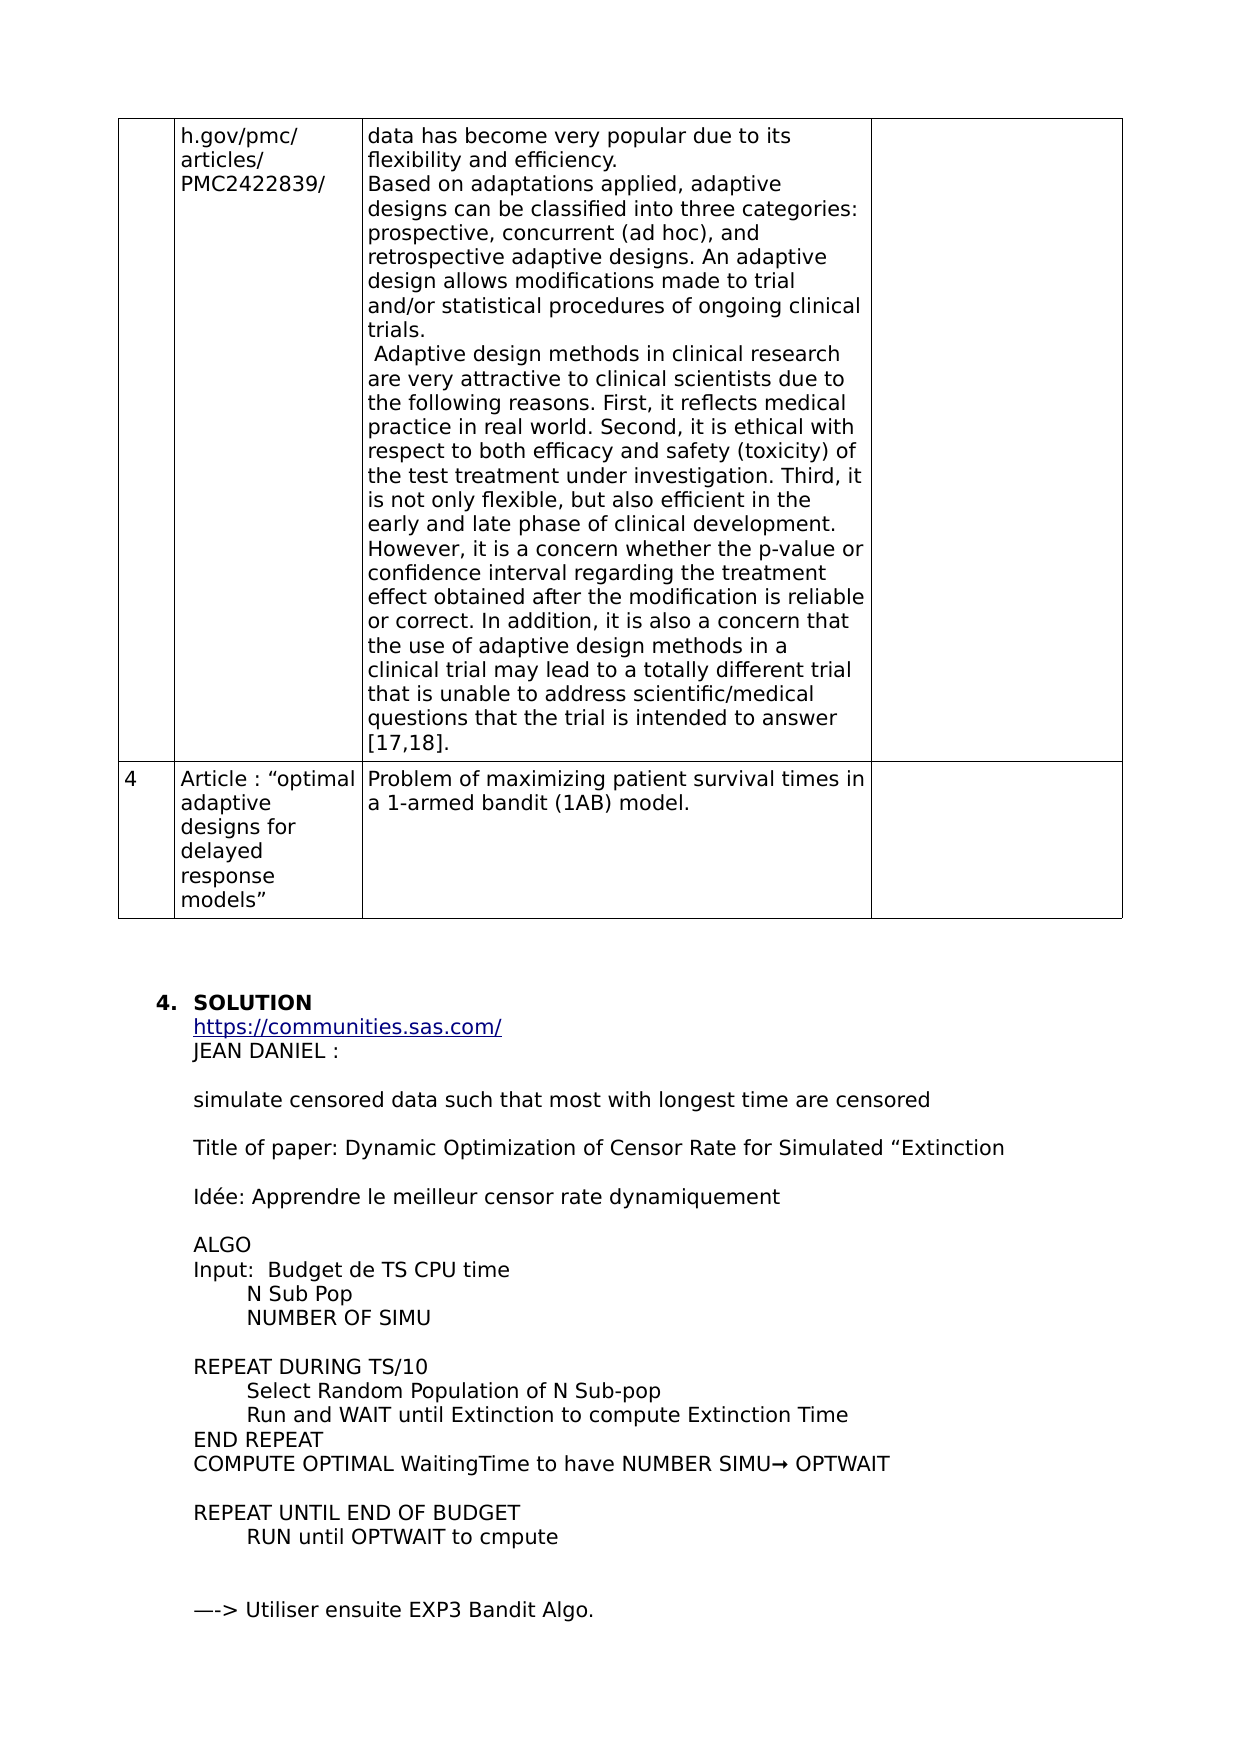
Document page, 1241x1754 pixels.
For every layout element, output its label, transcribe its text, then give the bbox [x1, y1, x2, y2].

table_cell [872, 119, 1122, 761]
list SOLUTION [156, 991, 1122, 1015]
table_cell 4 [119, 762, 174, 918]
table_cell data has become very popular due to its flexibility and efficiency. Based on adaptations applied, adaptive designs can be classified into three categories: prospective, concurrent (ad hoc), and retrospective adaptive designs. An adaptive design allows modifications made to trial and/or statistical procedures of ongoing clinical trials. Adaptive design methods in clinical research are very attractive to clinical scientists due to the following reasons. First, it reflects medical practice in real world. Second, it is ethical with respect to both efficacy and safety (toxicity) of the test treatment under investigation. Third, it is not only flexible, but also efficient in the early and late phase of clinical development. However, it is a concern whether the p-value or confidence interval regarding the treatment effect obtained after the modification is reliable or correct. In addition, it is also a concern that the use of adaptive design methods in a clinical trial may lead to a totally different trial that is unable to address scientific/medical questions that the trial is intended to answer [17,18]. [363, 119, 871, 761]
table_cell Article : “optimal adaptive designs for delayed response models” [175, 762, 362, 918]
table_cell Problem of maximizing patient survival times in a 1-armed bandit (1AB) model. [363, 762, 871, 918]
table_cell [119, 119, 174, 761]
table_cell [872, 762, 1122, 918]
list JEAN DANIEL : simulate censored data such that most with longest time are censored Title of paper: Dynamic Optimization of Censor Rate for Simulated “Extinction Idée: Apprendre le meilleur censor rate dynamiquement ALGO Input: Budget de TS CPU time N Sub Pop NUMBER OF SIMU REPEAT DURING TS/10 Select Random Population of N Sub-pop Run and WAIT until Extinction to compute Extinction Time END REPEAT COMPUTE OPTIMAL WaitingTime to have NUMBER SIMU➞ OPTWAIT REPEAT UNTIL END OF BUDGET RUN until OPTWAIT to cmpute —-> Utiliser ensuite EXP3 Bandit Algo. [156, 1039, 1122, 1622]
list https://communities.sas.com/ [156, 1015, 1122, 1039]
table_cell h.gov/pmc/articles/PMC2422839/ [175, 119, 362, 761]
